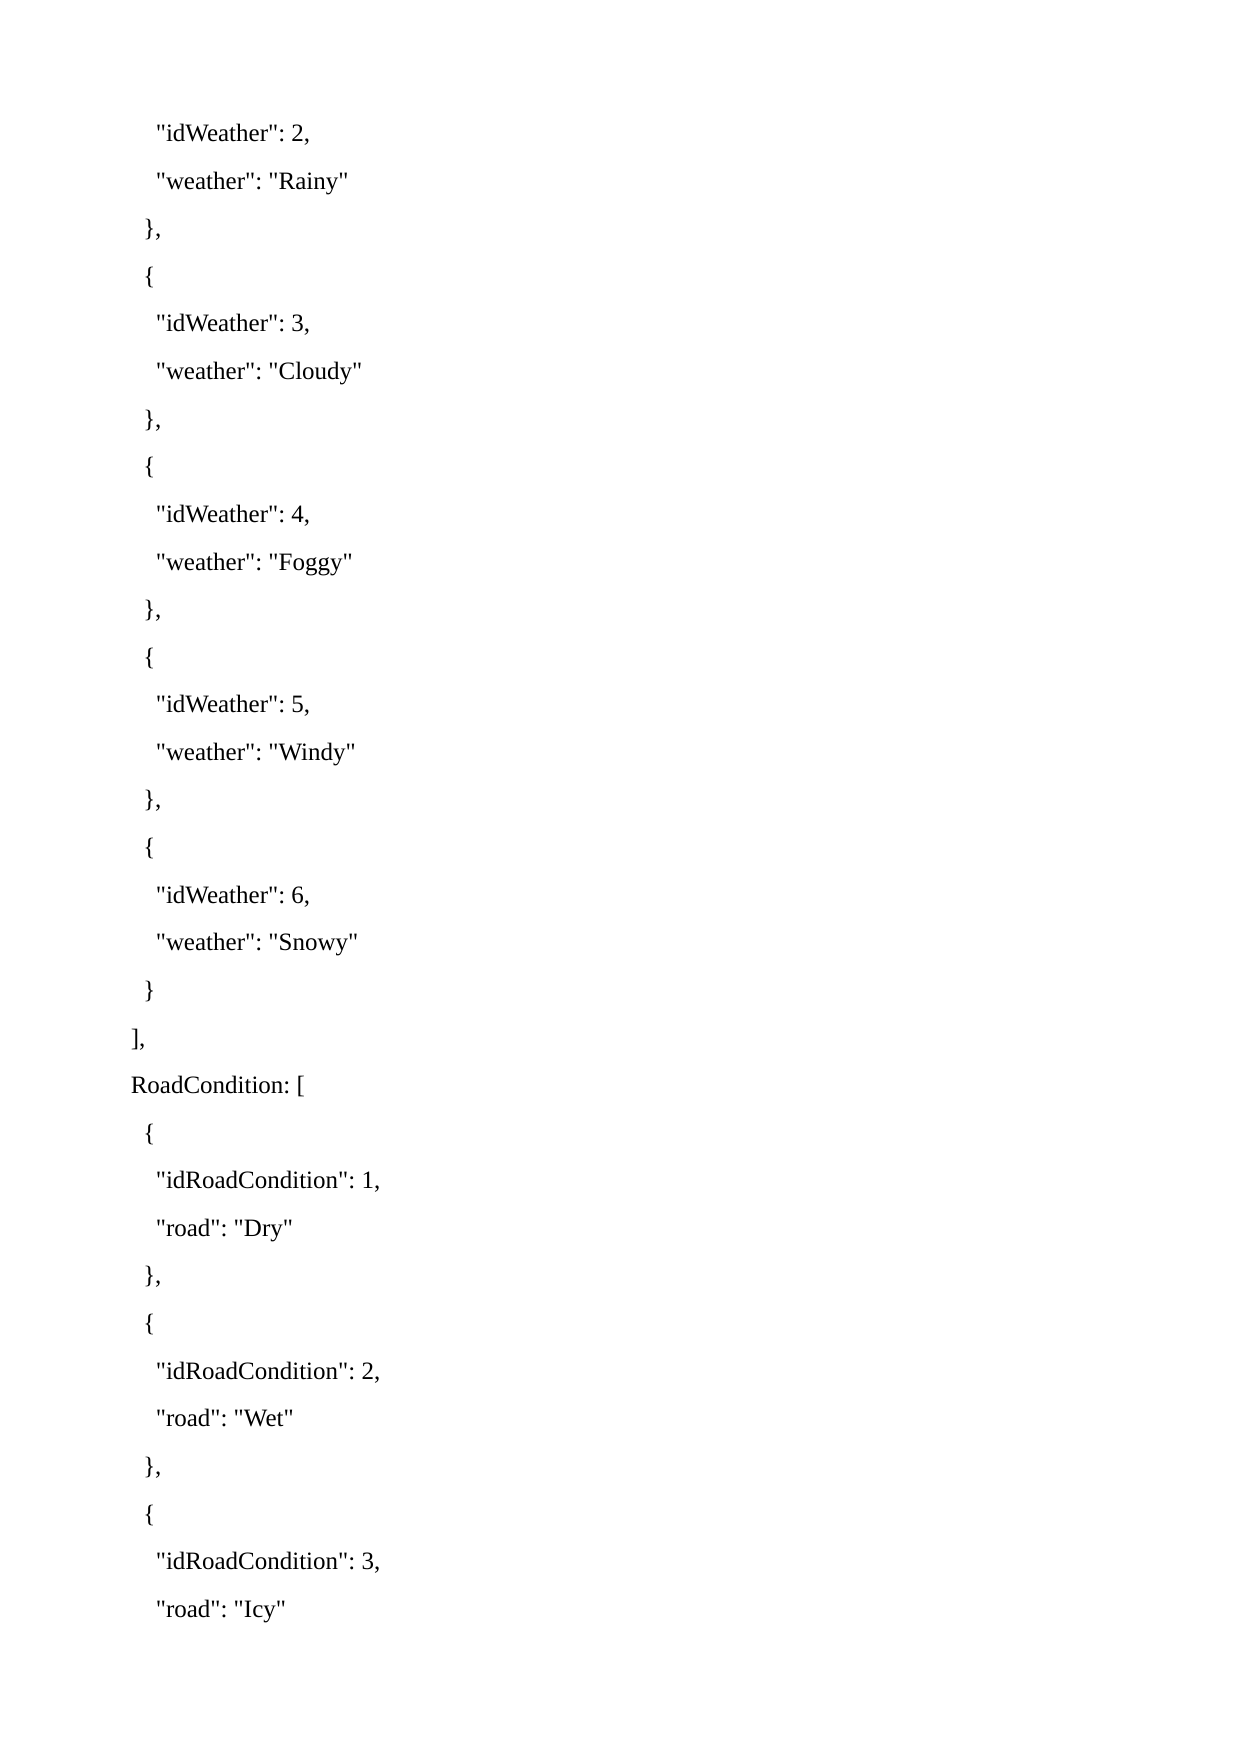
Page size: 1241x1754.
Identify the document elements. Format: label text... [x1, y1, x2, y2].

text "road": "Dry" [118, 1213, 1122, 1242]
text "idWeather": 3, [118, 308, 1122, 337]
text { [118, 1308, 1122, 1337]
text "weather": "Rainy" [118, 166, 1122, 194]
text "road": "Icy" [118, 1594, 1122, 1623]
text { [118, 642, 1122, 671]
text { [118, 1499, 1122, 1527]
text "road": "Wet" [118, 1403, 1122, 1432]
text { [118, 832, 1122, 861]
text "idRoadCondition": 3, [118, 1546, 1122, 1575]
text "weather": "Foggy" [118, 547, 1122, 575]
text "idRoadCondition": 2, [118, 1356, 1122, 1384]
text "idWeather": 6, [118, 880, 1122, 908]
text "idWeather": 2, [118, 118, 1122, 147]
text }, [118, 594, 1122, 623]
text "idWeather": 4, [118, 499, 1122, 528]
text }, [118, 213, 1122, 242]
text "weather": "Cloudy" [118, 356, 1122, 385]
text "weather": "Windy" [118, 737, 1122, 766]
text }, [118, 1451, 1122, 1480]
text "weather": "Snowy" [118, 927, 1122, 956]
text { [118, 451, 1122, 480]
text "idWeather": 5, [118, 689, 1122, 718]
text ], [118, 1023, 1122, 1051]
text } [118, 975, 1122, 1004]
text }, [118, 784, 1122, 813]
text }, [118, 404, 1122, 432]
text RoadCondition: [ [118, 1070, 1122, 1099]
text { [118, 1118, 1122, 1147]
text }, [118, 1261, 1122, 1289]
text "idRoadCondition": 1, [118, 1165, 1122, 1194]
text { [118, 261, 1122, 290]
